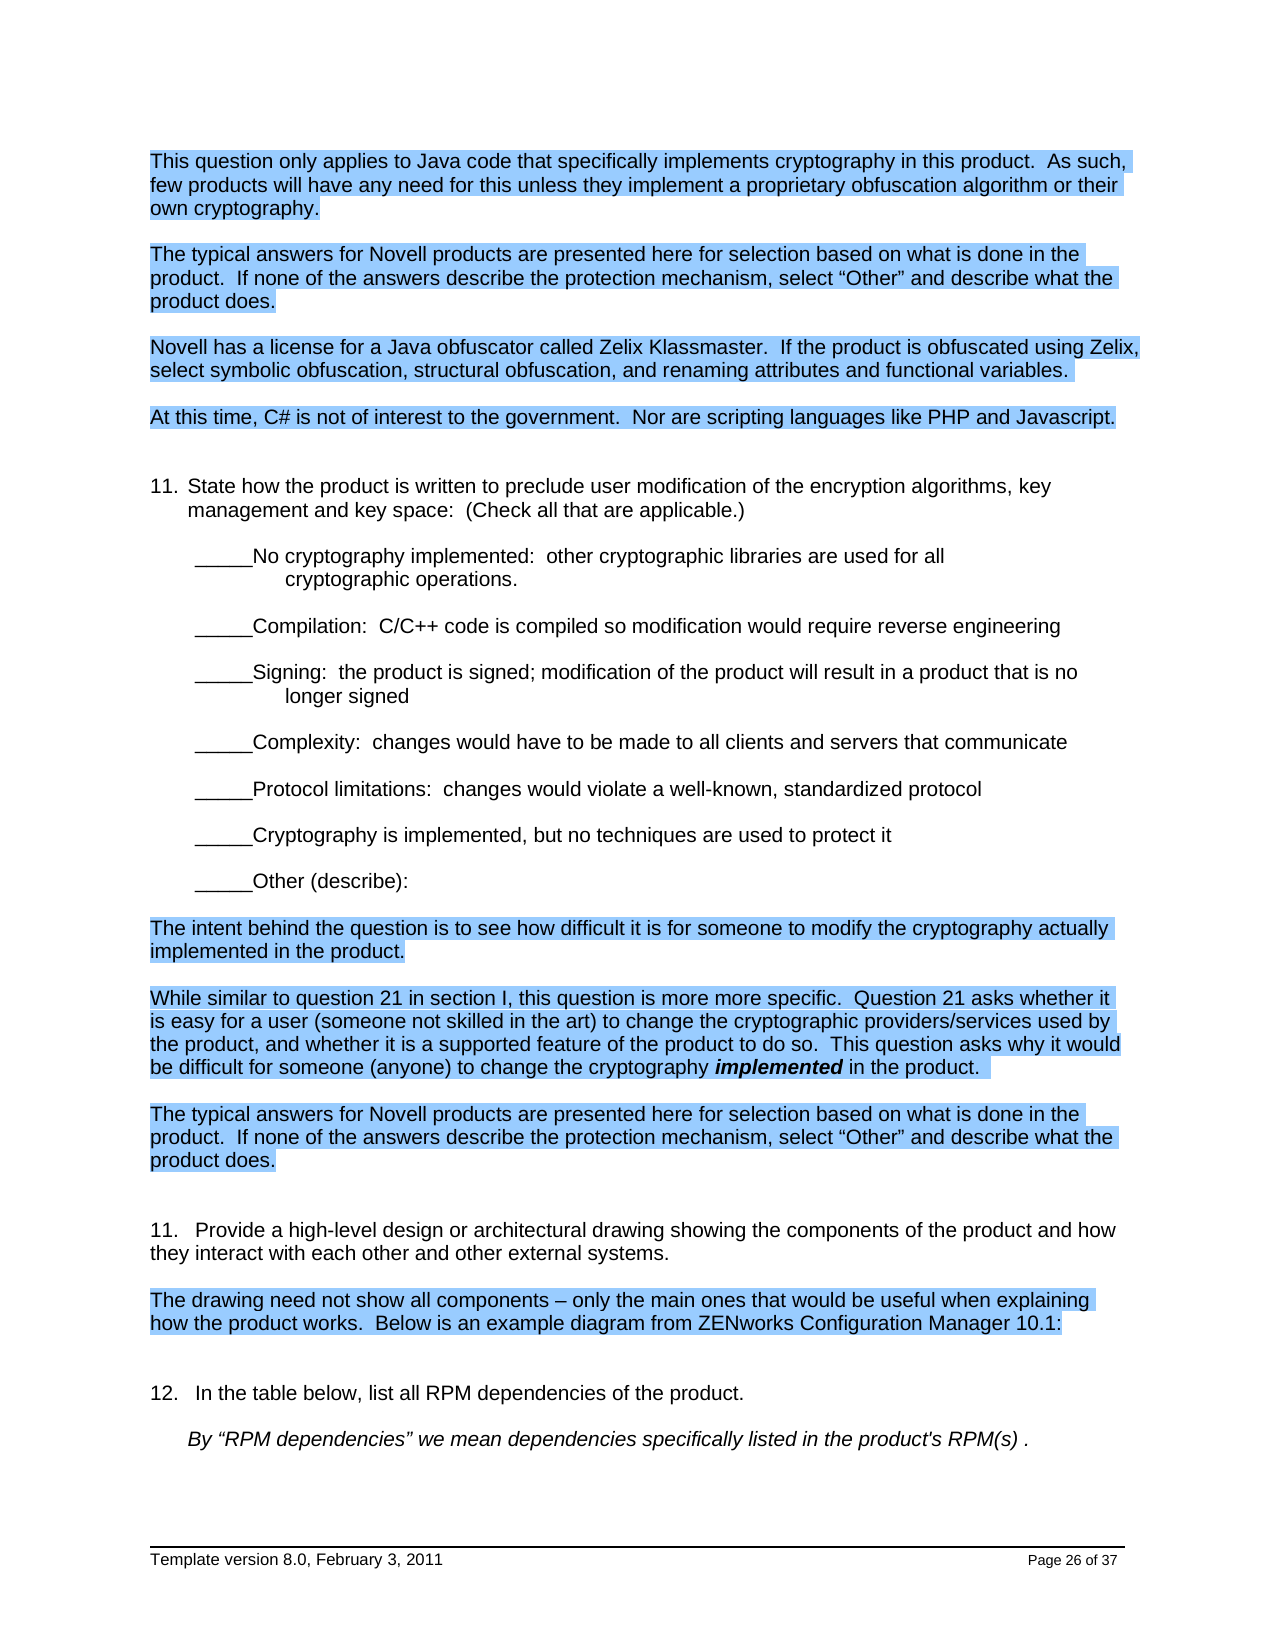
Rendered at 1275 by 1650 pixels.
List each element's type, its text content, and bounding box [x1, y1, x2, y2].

text _____No cryptography implemented: other cryptographic libraries are used for all [150, 545, 1125, 568]
text The typical answers for Novell products are presented here for selection based on what is done in the product. If none of the answers describe the protection mechanism, select “Other” and describe what the product does. [150, 1102, 1140, 1172]
text _____Protocol limitations: changes would violate a well-known, standardized protocol [150, 777, 1125, 800]
text _____Signing: the product is signed; modification of the product will result in a product that is no [150, 661, 1125, 684]
text _____Other (describe): [150, 870, 1125, 893]
text Novell has a license for a Java obfuscator called Zelix Klassmaster. If the product is obfuscated using Zelix, select symbolic obfuscation, structural obfuscation, and renaming attributes and functional variables. [150, 336, 1140, 382]
text _____Compilation: C/C++ code is compiled so modification would require reverse engineering [150, 614, 1125, 638]
text At this time, C# is not of interest to the government. Nor are scripting languages like PHP and Javascript. [150, 406, 1140, 429]
text 12. In the table below, list all RPM dependencies of the product. [150, 1381, 1125, 1404]
list State how the product is written to preclude user modification of the encryption algorithms, key management and key space: (Check all that are applicable.) [150, 475, 1125, 522]
text _____Cryptography is implemented, but no techniques are used to protect it [150, 824, 1125, 847]
text This question only applies to Java code that specifically implements cryptography in this product. As such, few products will have any need for this unless they implement a proprietary obfuscation algorithm or their own cryptography. [150, 150, 1140, 220]
text 11. Provide a high-level design or architectural drawing showing the components of the product and how they interact with each other and other external systems. [150, 1218, 1140, 1265]
text longer signed [150, 684, 1125, 707]
text _____Complexity: changes would have to be made to all clients and servers that communicate [150, 731, 1125, 754]
text The drawing need not show all components – only the main ones that would be useful when explaining how the product works. Below is an example diagram from ZENworks Configuration Manager 10.1: [150, 1288, 1125, 1335]
text cryptographic operations. [150, 568, 1125, 591]
list By “RPM dependencies” we mean dependencies specifically listed in the product's RPM(s) . [150, 1428, 1125, 1451]
text The typical answers for Novell products are presented here for selection based on what is done in the product. If none of the answers describe the protection mechanism, select “Other” and describe what the product does. [150, 243, 1140, 313]
text While similar to question 21 in section I, this question is more more specific. Question 21 asks whether it is easy for a user (someone not skilled in the art) to change the cryptographic providers/services used by the product, and whether it is a supported feature of the product to do so. This question asks why it would be difficult for someone (anyone) to change the cryptography implemented in the product. [150, 986, 1125, 1079]
text The intent behind the question is to see how difficult it is for someone to modify the cryptography actually implemented in the product. [150, 917, 1125, 963]
